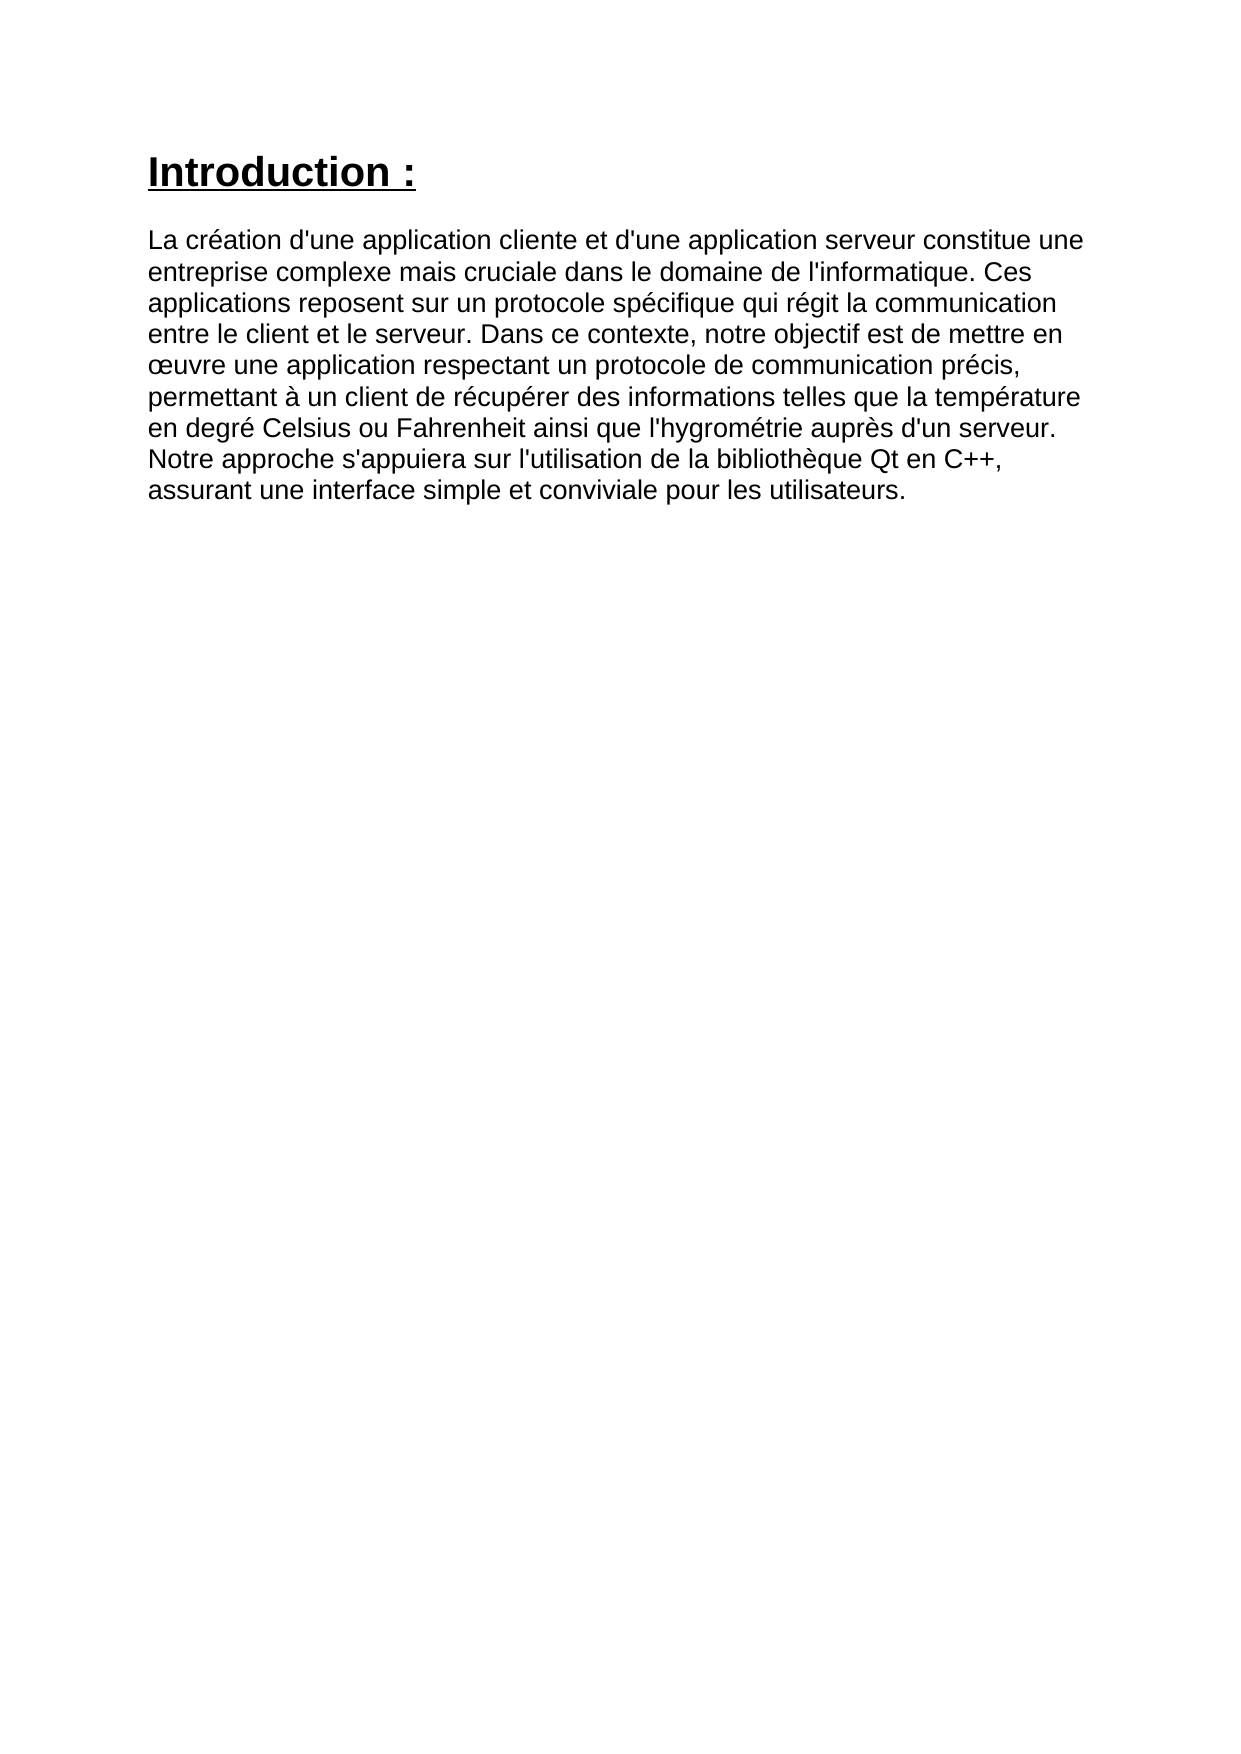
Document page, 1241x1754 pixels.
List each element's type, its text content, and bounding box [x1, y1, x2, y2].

text La création d'une application cliente et d'une application serveur constitue une entreprise complexe mais cruciale dans le domaine de l'informatique. Ces applications reposent sur un protocole spécifique qui régit la communication entre le client et le serveur. Dans ce contexte, notre objectif est de mettre en œuvre une application respectant un protocole de communication précis, permettant à un client de récupérer des informations telles que la température en degré Celsius ou Fahrenheit ainsi que l'hygrométrie auprès d'un serveur. Notre approche s'appuiera sur l'utilisation de la bibliothèque Qt en C++, assurant une interface simple et conviviale pour les utilisateurs. [148, 224, 1093, 506]
text Introduction : [148, 148, 1093, 196]
